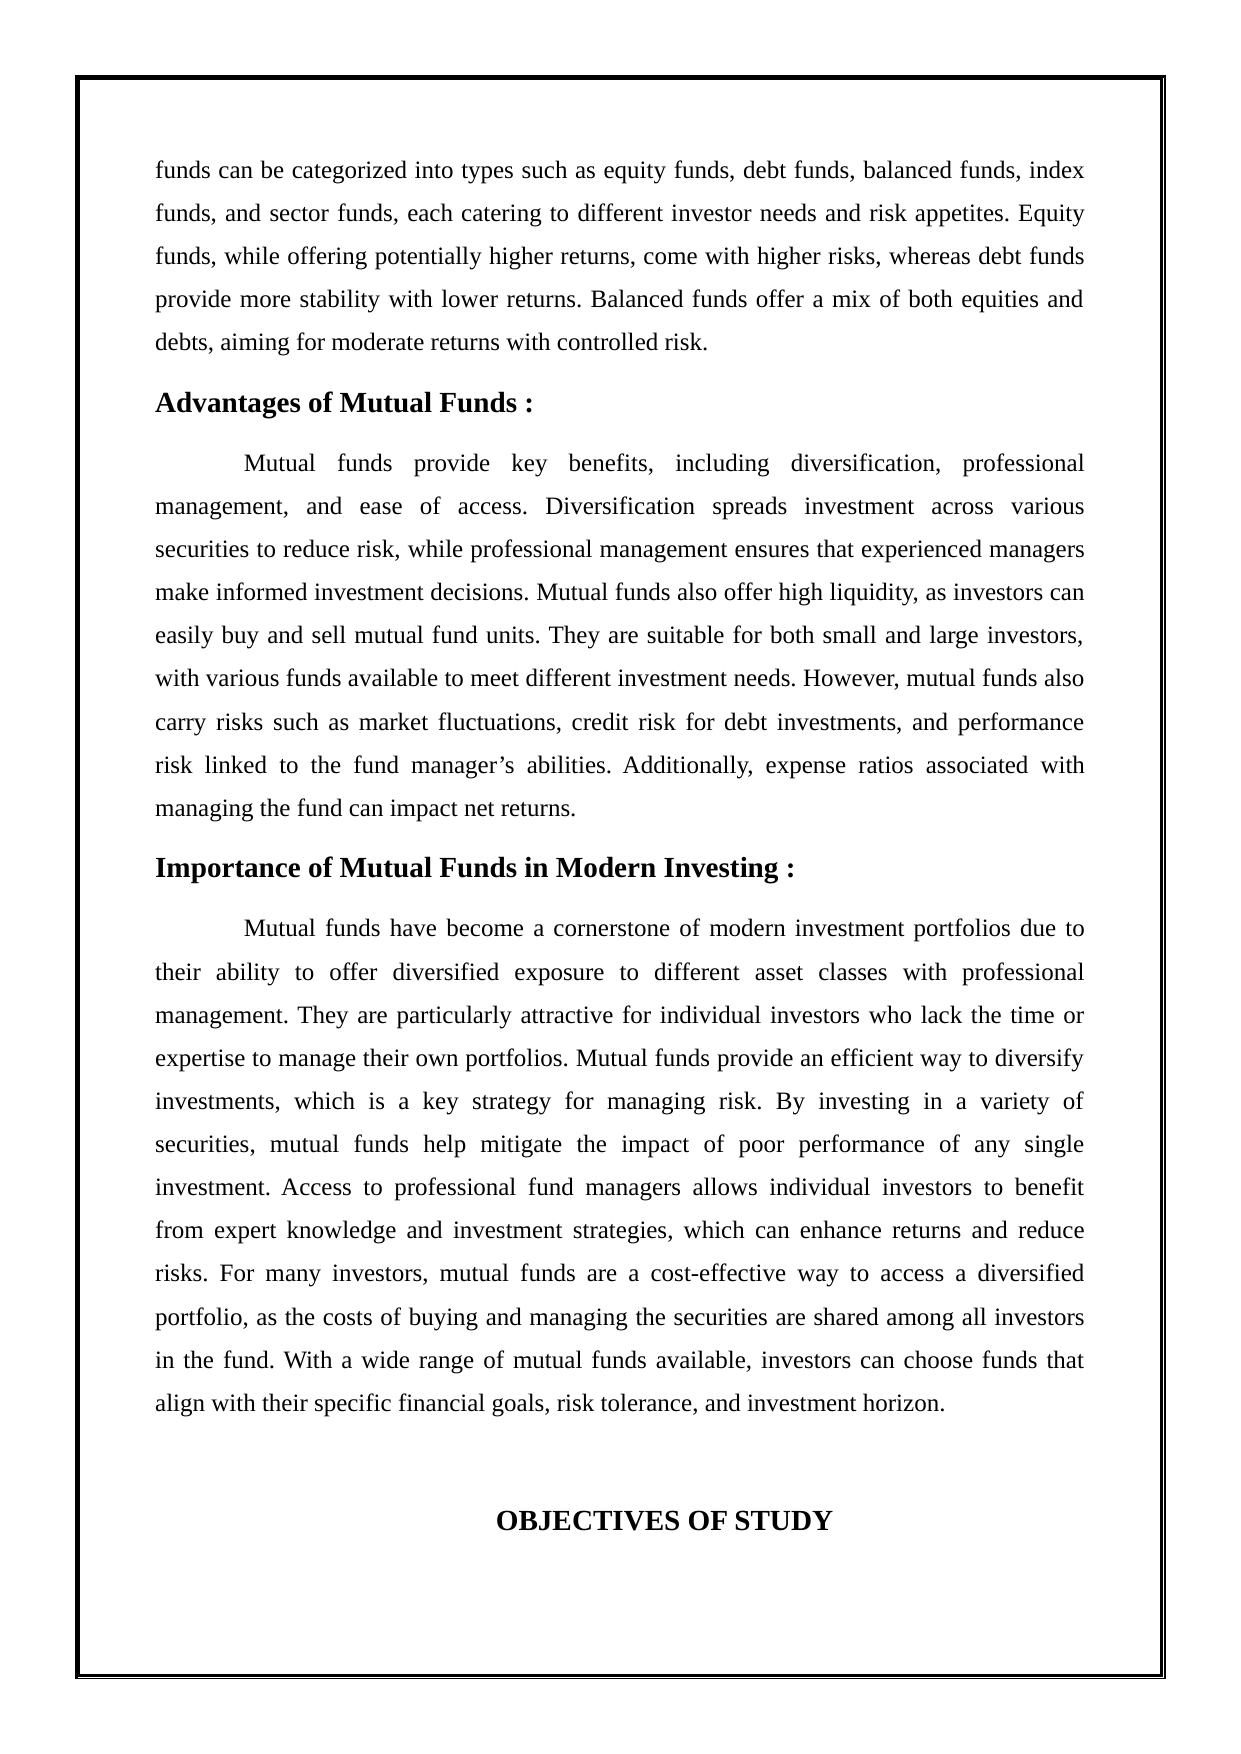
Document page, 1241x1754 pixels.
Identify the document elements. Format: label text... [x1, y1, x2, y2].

subtitle Importance of Mutual Funds in Modern Investing : [155, 851, 1085, 884]
text OBJECTIVES OF STUDY [155, 1503, 1085, 1537]
text Mutual funds have become a cornerstone of modern investment portfolios due to their ability to offer diversified exposure to different asset classes with professional management. They are particularly attractive for individual investors who lack the time or expertise to manage their own portfolios. Mutual funds provide an efficient way to diversify investments, which is a key strategy for managing risk. By investing in a variety of securities, mutual funds help mitigate the impact of poor performance of any single investment. Access to professional fund managers allows individual investors to benefit from expert knowledge and investment strategies, which can enhance returns and reduce risks. For many investors, mutual funds are a cost-effective way to access a diversified portfolio, as the costs of buying and managing the securities are shared among all investors in the fund. With a wide range of mutual funds available, investors can choose funds that align with their specific financial goals, risk tolerance, and investment horizon. [155, 913, 1085, 1417]
text funds can be categorized into types such as equity funds, debt funds, balanced funds, index funds, and sector funds, each catering to different investor needs and risk appetites. Equity funds, while offering potentially higher returns, come with higher risks, whereas debt funds provide more stability with lower returns. Balanced funds offer a mix of both equities and debts, aiming for moderate returns with controlled risk. [155, 155, 1085, 356]
text Mutual funds provide key benefits, including diversification, professional management, and ease of access. Diversification spreads investment across various securities to reduce risk, while professional management ensures that experienced managers make informed investment decisions. Mutual funds also offer high liquidity, as investors can easily buy and sell mutual fund units. They are suitable for both small and large investors, with various funds available to meet different investment needs. However, mutual funds also carry risks such as market fluctuations, credit risk for debt investments, and performance risk linked to the fund manager’s abilities. Additionally, expense ratios associated with managing the fund can impact net returns. [155, 448, 1085, 822]
subtitle Advantages of Mutual Funds : [155, 385, 1085, 419]
